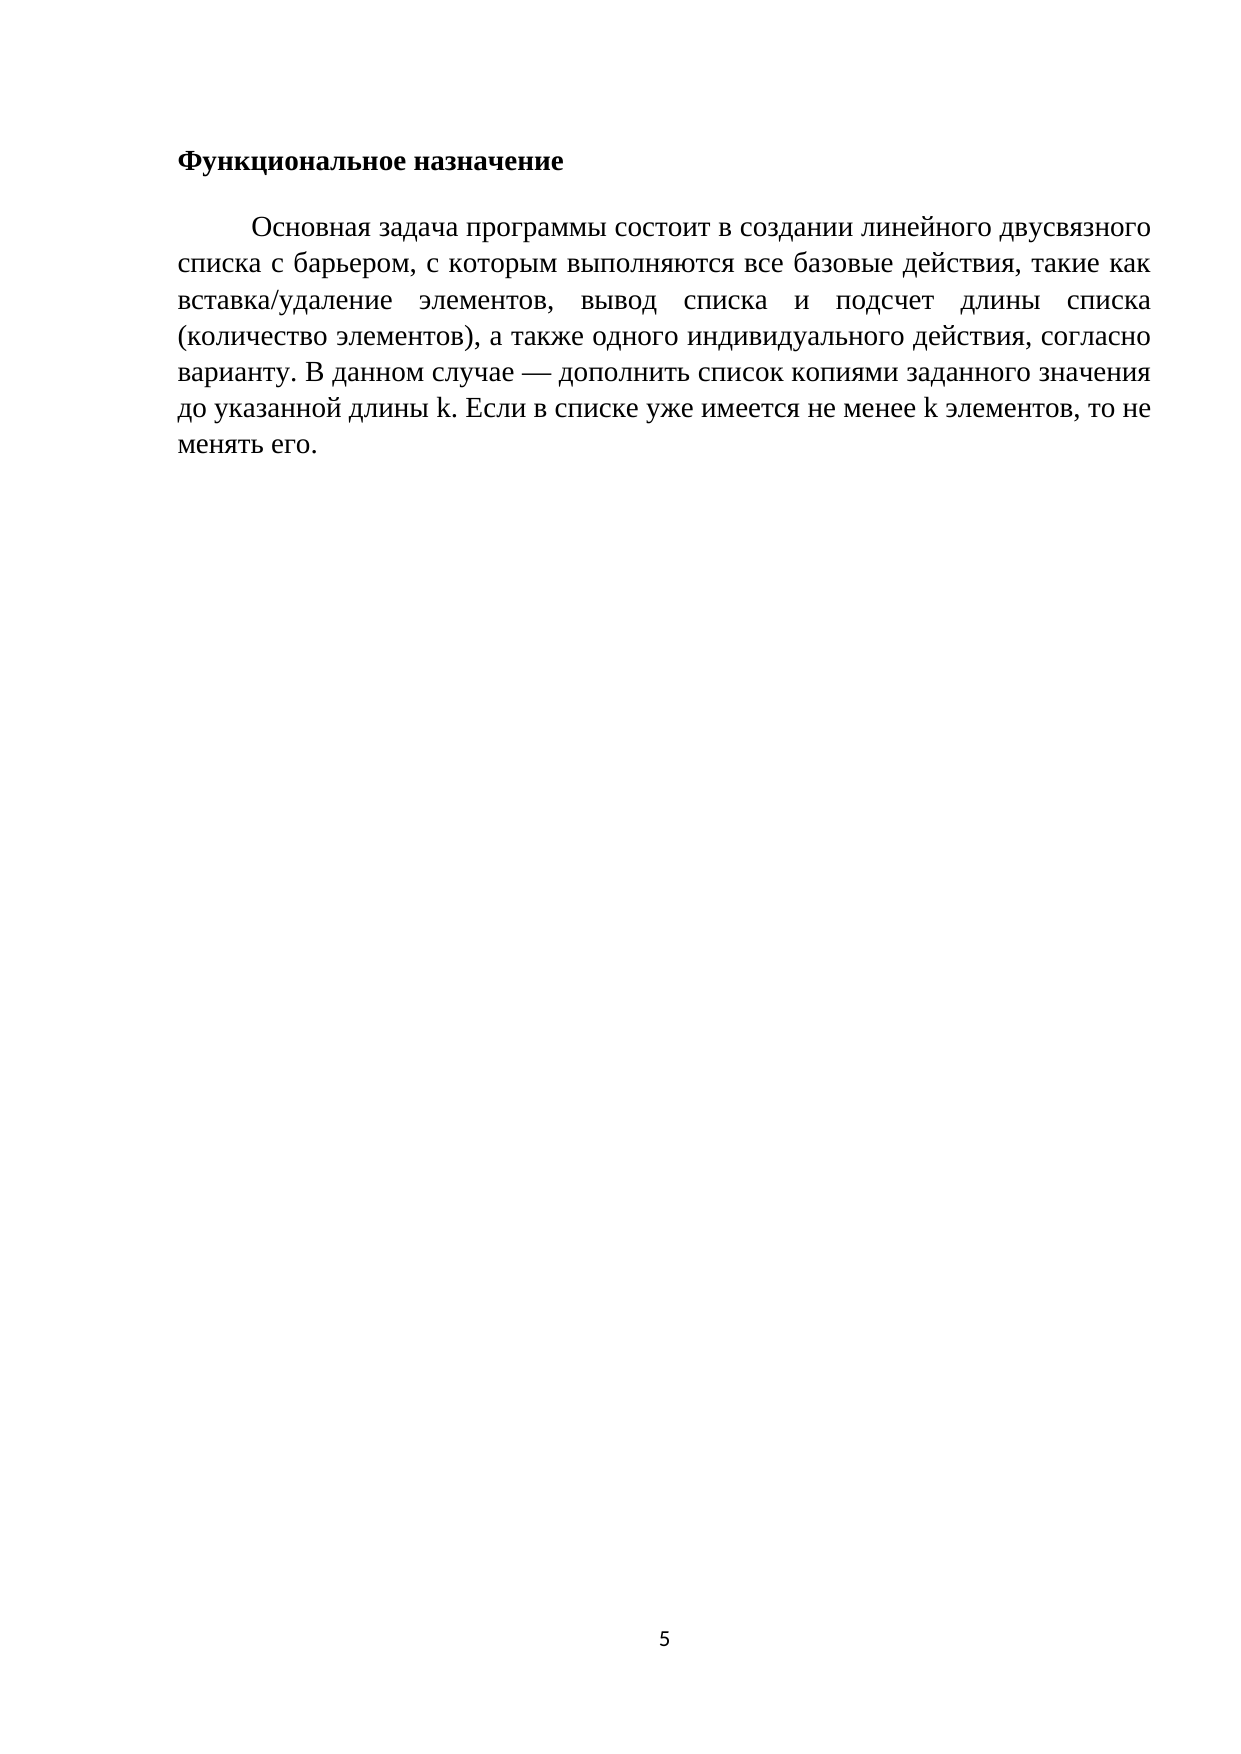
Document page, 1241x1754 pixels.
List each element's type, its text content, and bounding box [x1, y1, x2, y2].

text Основная задача программы состоит в создании линейного двусвязного списка с барьером, с которым выполняются все базовые действия, такие как вставка/удаление элементов, вывод списка и подсчет длины списка (количество элементов), а также одного индивидуального действия, согласно варианту. В данном случае — дополнить список копиями заданного значения до указанной длины k. Если в списке уже имеется не менее k элементов, то не менять его. [177, 209, 1152, 460]
subtitle Функциональное назначение [177, 143, 1152, 177]
